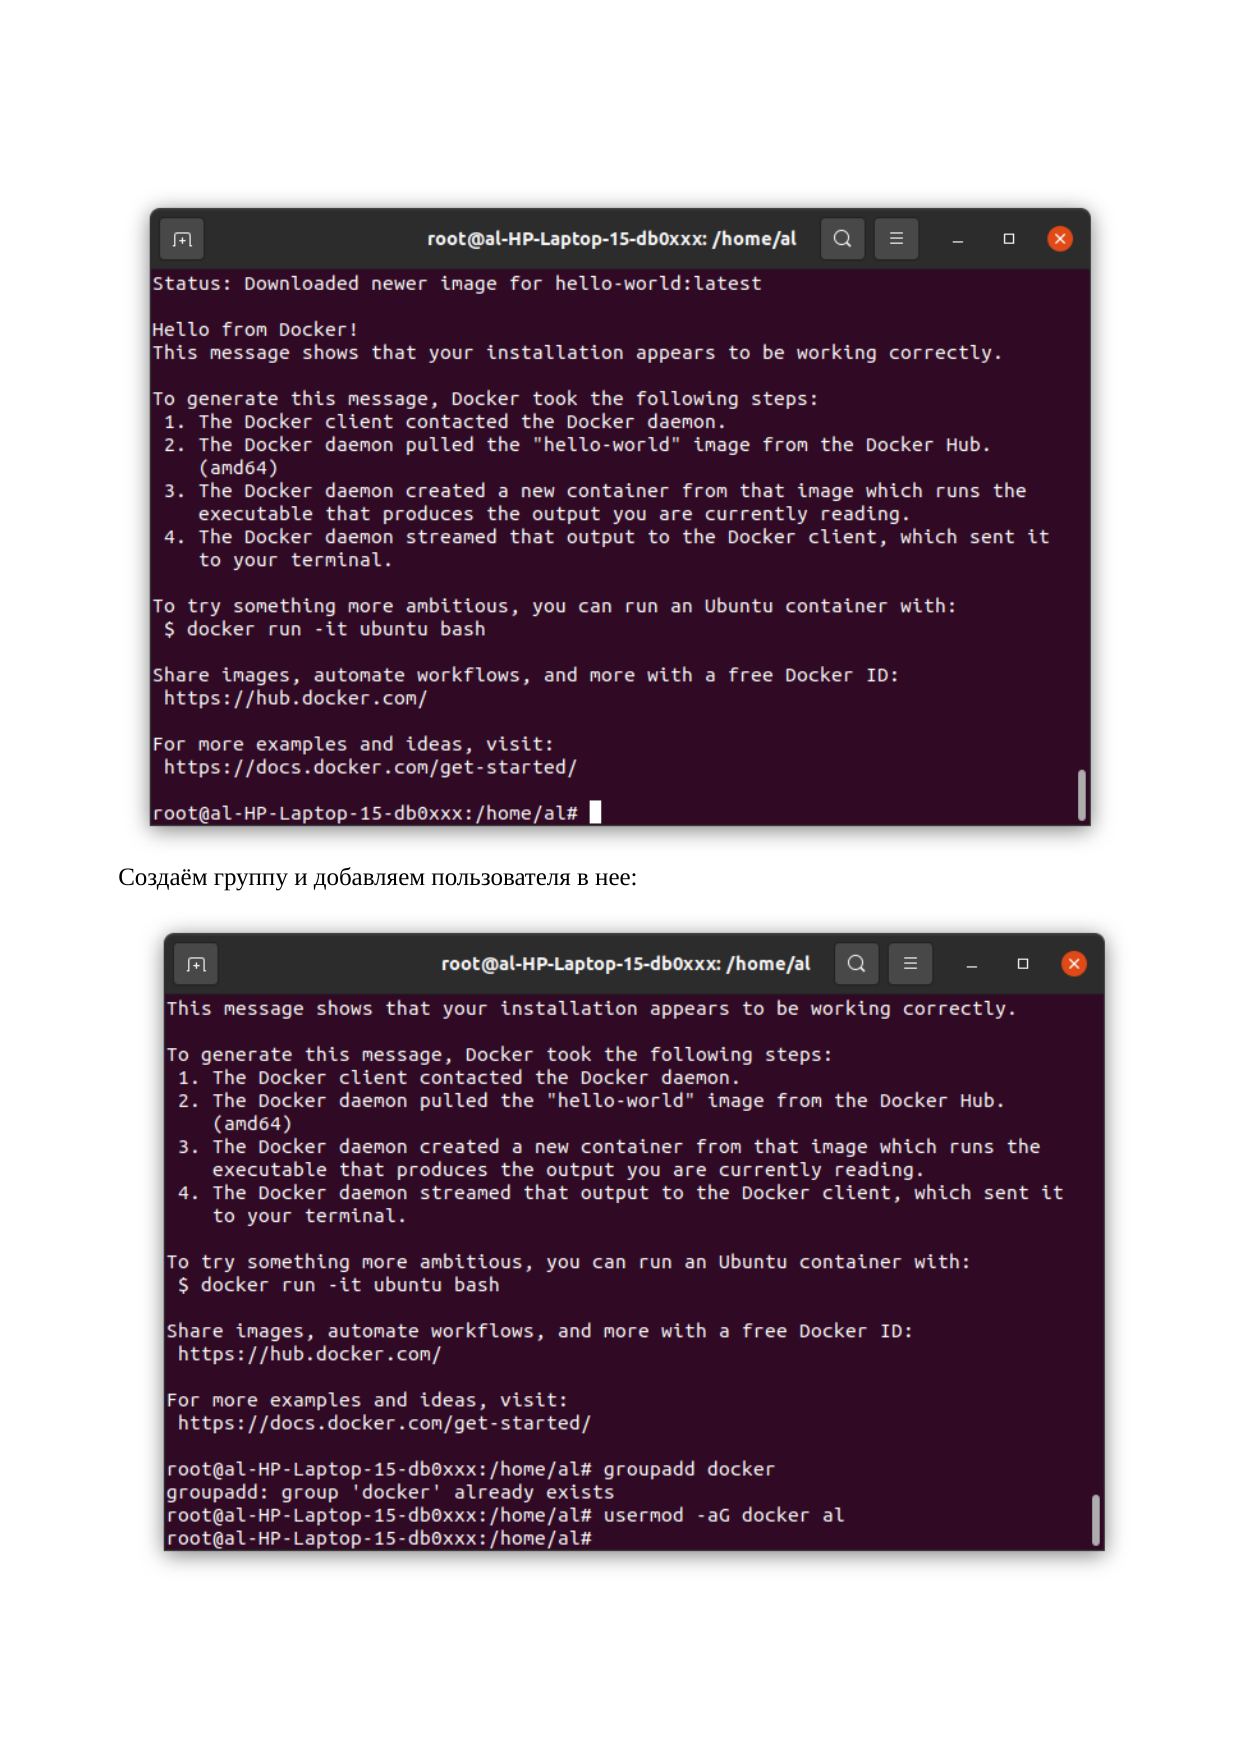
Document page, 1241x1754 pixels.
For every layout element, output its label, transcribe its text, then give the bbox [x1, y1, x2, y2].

picture [132, 905, 1137, 1587]
text Создаём группу и добавляем пользователя в нее: [118, 862, 1122, 890]
picture [118, 181, 1123, 862]
text [118, 176, 1122, 181]
